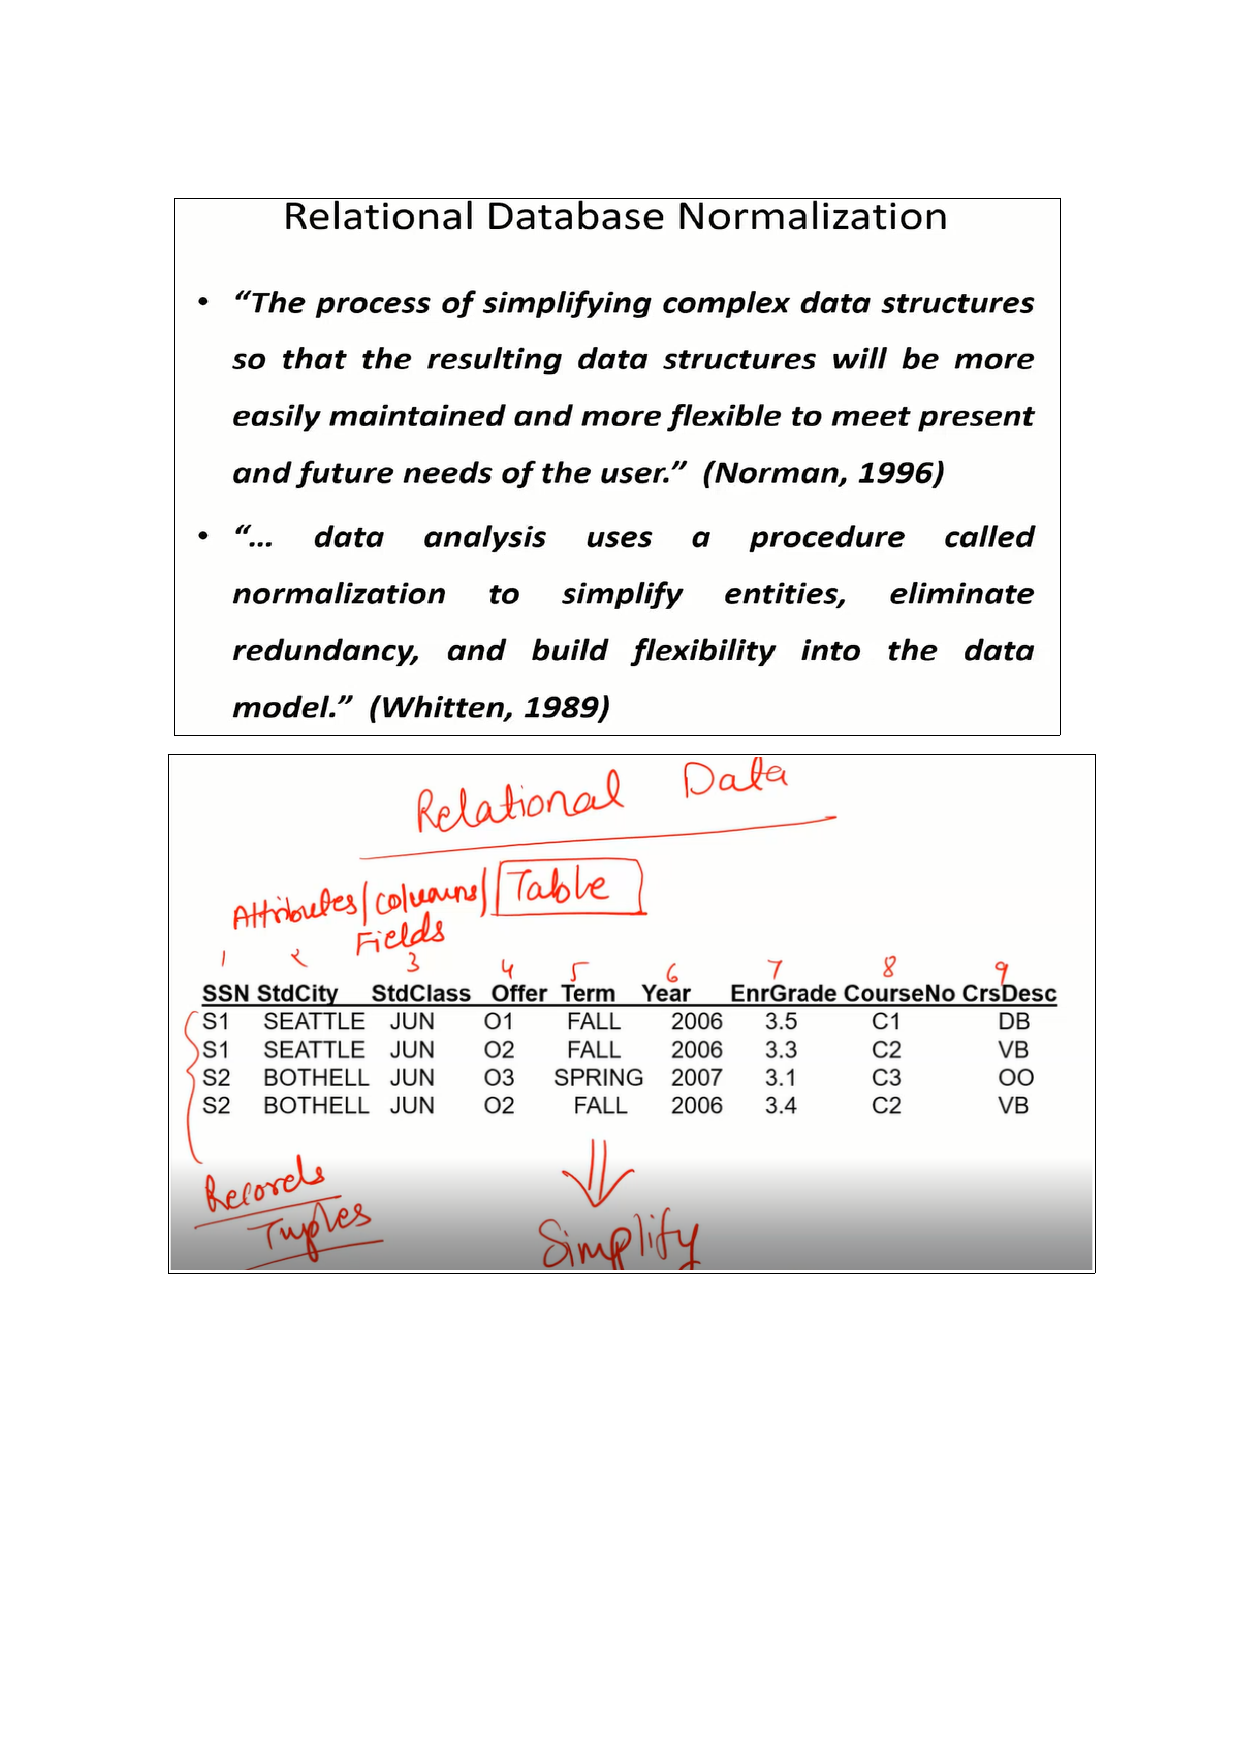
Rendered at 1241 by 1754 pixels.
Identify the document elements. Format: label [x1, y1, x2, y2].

picture [177, 200, 1058, 732]
picture [170, 757, 1093, 1270]
